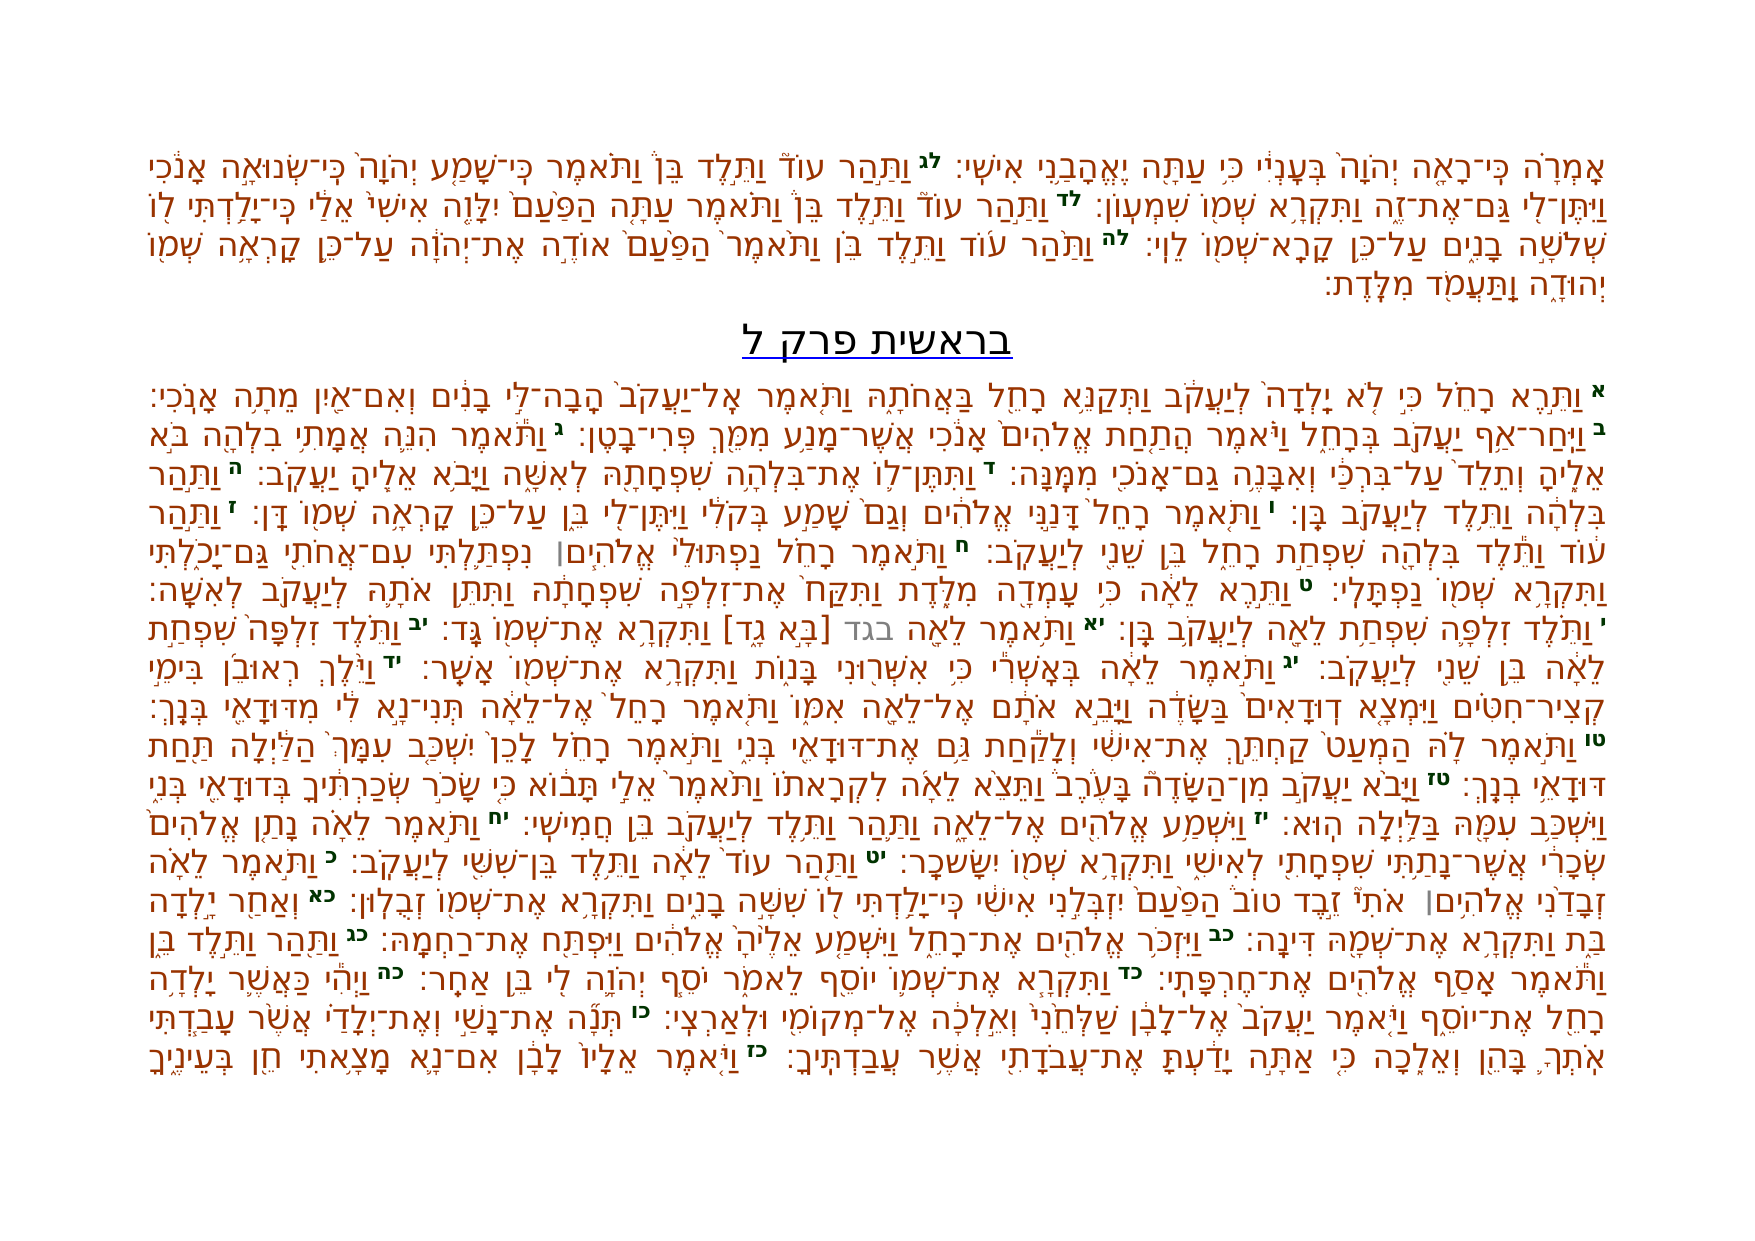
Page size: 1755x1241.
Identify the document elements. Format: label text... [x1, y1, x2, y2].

text א וַתֵּ֣רֶא רָחֵ֗ל כִּ֣י לֹ֤א יָֽלְדָה֙ לְיַעֲקֹ֔ב וַתְּקַנֵּ֥א רָחֵ֖ל בַּאֲחֹתָ֑הּ וַתֹּ֤אמֶר אֶֽל־יַעֲקֹב֙ הָֽבָה־לִּ֣י בָנִ֔ים וְאִם־אַ֖יִן מֵתָ֥ה אָנֹֽכִי׃ ב וַיִּֽחַר־אַ֥ף יַעֲקֹ֖ב בְּרָחֵ֑ל וַיֹּ֗אמֶר הֲתַ֤חַת אֱלֹהִים֙ אָנֹ֔כִי אֲשֶׁר־מָנַ֥ע מִמֵּ֖ךְ פְּרִי־בָֽטֶן׃ ג וַתֹּ֕אמֶר הִנֵּ֛ה אֲמָתִ֥י בִלְהָ֖ה בֹּ֣א אֵלֶ֑יהָ וְתֵלֵד֙ עַל־בִּרְכַּ֔י וְאִבָּנֶ֥ה גַם־אָנֹכִ֖י מִמֶּֽנָּה׃ ד וַתִּתֶּן־ל֛וֹ אֶת־בִּלְהָ֥ה שִׁפְחָתָ֖הּ לְאִשָּׁ֑ה וַיָּבֹ֥א אֵלֶ֖יהָ יַעֲקֹֽב׃ ה וַתַּ֣הַר בִּלְהָ֔ה וַתֵּ֥לֶד לְיַעֲקֹ֖ב בֵּֽן׃ ו וַתֹּ֤אמֶר רָחֵל֙ דָּנַ֣נִּי אֱלֹהִ֔ים וְגַם֙ שָׁמַ֣ע בְּקֹלִ֔י וַיִּתֶּן־לִ֖י בֵּ֑ן עַל־כֵּ֛ן קָרְאָ֥ה שְׁמ֖וֹ דָּֽן׃ ז וַתַּ֣הַר ע֔וֹד וַתֵּ֕לֶד בִּלְהָ֖ה שִׁפְחַ֣ת רָחֵ֑ל בֵּ֥ן שֵׁנִ֖י לְיַעֲקֹֽב׃ ח וַתֹּ֣אמֶר רָחֵ֗ל נַפְתּוּלֵ֨י אֱלֹהִ֧ים׀ נִפְתַּ֛לְתִּי עִם־אֲחֹתִ֖י גַּם־יָכֹ֑לְתִּי וַתִּקְרָ֥א שְׁמ֖וֹ נַפְתָּלִֽי׃ ט וַתֵּ֣רֶא לֵאָ֔ה כִּ֥י עָמְדָ֖ה מִלֶּ֑דֶת וַתִּקַּח֙ אֶת־זִלְפָּ֣ה שִׁפְחָתָ֔הּ וַתִּתֵּ֥ן אֹתָ֛הּ לְיַעֲקֹ֖ב לְאִשָּֽׁה׃ י וַתֵּ֗לֶד זִלְפָּ֛ה שִׁפְחַ֥ת לֵאָ֖ה לְיַעֲקֹ֥ב בֵּֽן׃ יא וַתֹּ֥אמֶר לֵאָ֖ה בגד [בָּ֣א גָ֑ד] וַתִּקְרָ֥א אֶת־שְׁמ֖וֹ גָּֽד׃ יב וַתֵּ֗לֶד זִלְפָּה֙ שִׁפְחַ֣ת לֵאָ֔ה בֵּ֥ן שֵׁנִ֖י לְיַעֲקֹֽב׃ יג וַתֹּ֣אמֶר לֵאָ֔ה בְּאׇשְׁרִ֕י כִּ֥י אִשְּׁר֖וּנִי בָּנ֑וֹת וַתִּקְרָ֥א אֶת־שְׁמ֖וֹ אָשֵֽׁר׃ יד וַיֵּ֨לֶךְ רְאוּבֵ֜ן בִּימֵ֣י קְצִיר־חִטִּ֗ים וַיִּמְצָ֤א דֽוּדָאִים֙ בַּשָּׂדֶ֔ה וַיָּבֵ֣א אֹתָ֔ם אֶל־לֵאָ֖ה אִמּ֑וֹ וַתֹּ֤אמֶר רָחֵל֙ אֶל־לֵאָ֔ה תְּנִי־נָ֣א לִ֔י מִדּוּדָאֵ֖י בְּנֵֽךְ׃ טו וַתֹּ֣אמֶר לָ֗הּ הַמְעַט֙ קַחְתֵּ֣ךְ אֶת־אִישִׁ֔י וְלָקַ֕חַת גַּ֥ם אֶת־דּוּדָאֵ֖י בְּנִ֑י וַתֹּ֣אמֶר רָחֵ֗ל לָכֵן֙ יִשְׁכַּ֤ב עִמָּךְ֙ הַלַּ֔יְלָה תַּ֖חַת דּוּדָאֵ֥י בְנֵֽךְ׃ טז וַיָּבֹ֨א יַעֲקֹ֣ב מִן־הַשָּׂדֶה֮ בָּעֶ֒רֶב֒ וַתֵּצֵ֨א לֵאָ֜ה לִקְרָאת֗וֹ וַתֹּ֙אמֶר֙ אֵלַ֣י תָּב֔וֹא כִּ֚י שָׂכֹ֣ר שְׂכַרְתִּ֔יךָ בְּדוּדָאֵ֖י בְּנִ֑י וַיִּשְׁכַּ֥ב עִמָּ֖הּ בַּלַּ֥יְלָה הֽוּא׃ יז וַיִּשְׁמַ֥ע אֱלֹהִ֖ים אֶל־לֵאָ֑ה וַתַּ֛הַר וַתֵּ֥לֶד לְיַעֲקֹ֖ב בֵּ֥ן חֲמִישִֽׁי׃ יח וַתֹּ֣אמֶר לֵאָ֗ה נָתַ֤ן אֱלֹהִים֙ שְׂכָרִ֔י אֲשֶׁר־נָתַ֥תִּי שִׁפְחָתִ֖י לְאִישִׁ֑י וַתִּקְרָ֥א שְׁמ֖וֹ יִשָּׂשכָֽר׃ יט וַתַּ֤הַר עוֹד֙ לֵאָ֔ה וַתֵּ֥לֶד בֵּן־שִׁשִּׁ֖י לְיַעֲקֹֽב׃ כ וַתֹּ֣אמֶר לֵאָ֗ה זְבָדַ֨נִי אֱלֹהִ֥ים׀ אֹתִי֮ זֵ֣בֶד טוֹב֒ הַפַּ֙עַם֙ יִזְבְּלֵ֣נִי אִישִׁ֔י כִּֽי־יָלַ֥דְתִּי ל֖וֹ שִׁשָּׁ֣ה בָנִ֑ים וַתִּקְרָ֥א אֶת־שְׁמ֖וֹ זְבֻלֽוּן׃ כא וְאַחַ֖ר יָ֣לְדָה בַּ֑ת וַתִּקְרָ֥א אֶת־שְׁמָ֖הּ דִּינָֽה׃ כב וַיִּזְכֹּ֥ר אֱלֹהִ֖ים אֶת־רָחֵ֑ל וַיִּשְׁמַ֤ע אֵלֶ֙יהָ֙ אֱלֹהִ֔ים וַיִּפְתַּ֖ח אֶת־רַחְמָֽהּ׃ כג וַתַּ֖הַר וַתֵּ֣לֶד בֵּ֑ן וַתֹּ֕אמֶר אָסַ֥ף אֱלֹהִ֖ים אֶת־חֶרְפָּתִֽי׃ כד וַתִּקְרָ֧א אֶת־שְׁמ֛וֹ יוֹסֵ֖ף לֵאמֹ֑ר יֹסֵ֧ף יְהֹוָ֛ה לִ֖י בֵּ֥ן אַחֵֽר׃ כה וַיְהִ֕י כַּאֲשֶׁ֛ר יָלְדָ֥ה רָחֵ֖ל אֶת־יוֹסֵ֑ף וַיֹּ֤אמֶר יַעֲקֹב֙ אֶל־לָבָ֔ן שַׁלְּחֵ֙נִי֙ וְאֵ֣לְכָ֔ה אֶל־מְקוֹמִ֖י וּלְאַרְצִֽי׃ כו תְּנָ֞ה אֶת־נָשַׁ֣י וְאֶת־יְלָדַ֗י אֲשֶׁ֨ר עָבַ֧דְתִּי אֹֽתְךָ֛ בָּהֵ֖ן וְאֵלֵ֑כָה כִּ֚י אַתָּ֣ה יָדַ֔עְתָּ אֶת־עֲבֹדָתִ֖י אֲשֶׁ֥ר עֲבַדְתִּֽיךָ׃ כז וַיֹּ֤אמֶר אֵלָיו֙ לָבָ֔ן אִם־נָ֛א מָצָ֥אתִי חֵ֖ן בְּעֵינֶ֑יךָ [148, 377, 1606, 1076]
text בראשית פרק ל [148, 316, 1606, 364]
text אָֽמְרָ֗ה כִּֽי־רָאָ֤ה יְהֹוָה֙ בְּעׇנְיִ֔י כִּ֥י עַתָּ֖ה יֶאֱהָבַ֥נִי אִישִֽׁי׃ לג וַתַּ֣הַר עוֹד֮ וַתֵּ֣לֶד בֵּן֒ וַתֹּ֗אמֶר כִּֽי־שָׁמַ֤ע יְהֹוָה֙ כִּֽי־שְׂנוּאָ֣ה אָנֹ֔כִי וַיִּתֶּן־לִ֖י גַּם־אֶת־זֶ֑ה וַתִּקְרָ֥א שְׁמ֖וֹ שִׁמְעֽוֹן׃ לד וַתַּ֣הַר עוֹד֮ וַתֵּ֣לֶד בֵּן֒ וַתֹּ֗אמֶר עַתָּ֤ה הַפַּ֙עַם֙ יִלָּוֶ֤ה אִישִׁי֙ אֵלַ֔י כִּֽי־יָלַ֥דְתִּי ל֖וֹ שְׁלֹשָׁ֣ה בָנִ֑ים עַל־כֵּ֥ן קָרָֽא־שְׁמ֖וֹ לֵוִֽי׃ לה וַתַּ֨הַר ע֜וֹד וַתֵּ֣לֶד בֵּ֗ן וַתֹּ֙אמֶר֙ הַפַּ֙עַם֙ אוֹדֶ֣ה אֶת־יְהֹוָ֔ה עַל־כֵּ֛ן קָרְאָ֥ה שְׁמ֖וֹ יְהוּדָ֑ה וַֽתַּעֲמֹ֖ד מִלֶּֽדֶת׃ [148, 148, 1606, 303]
